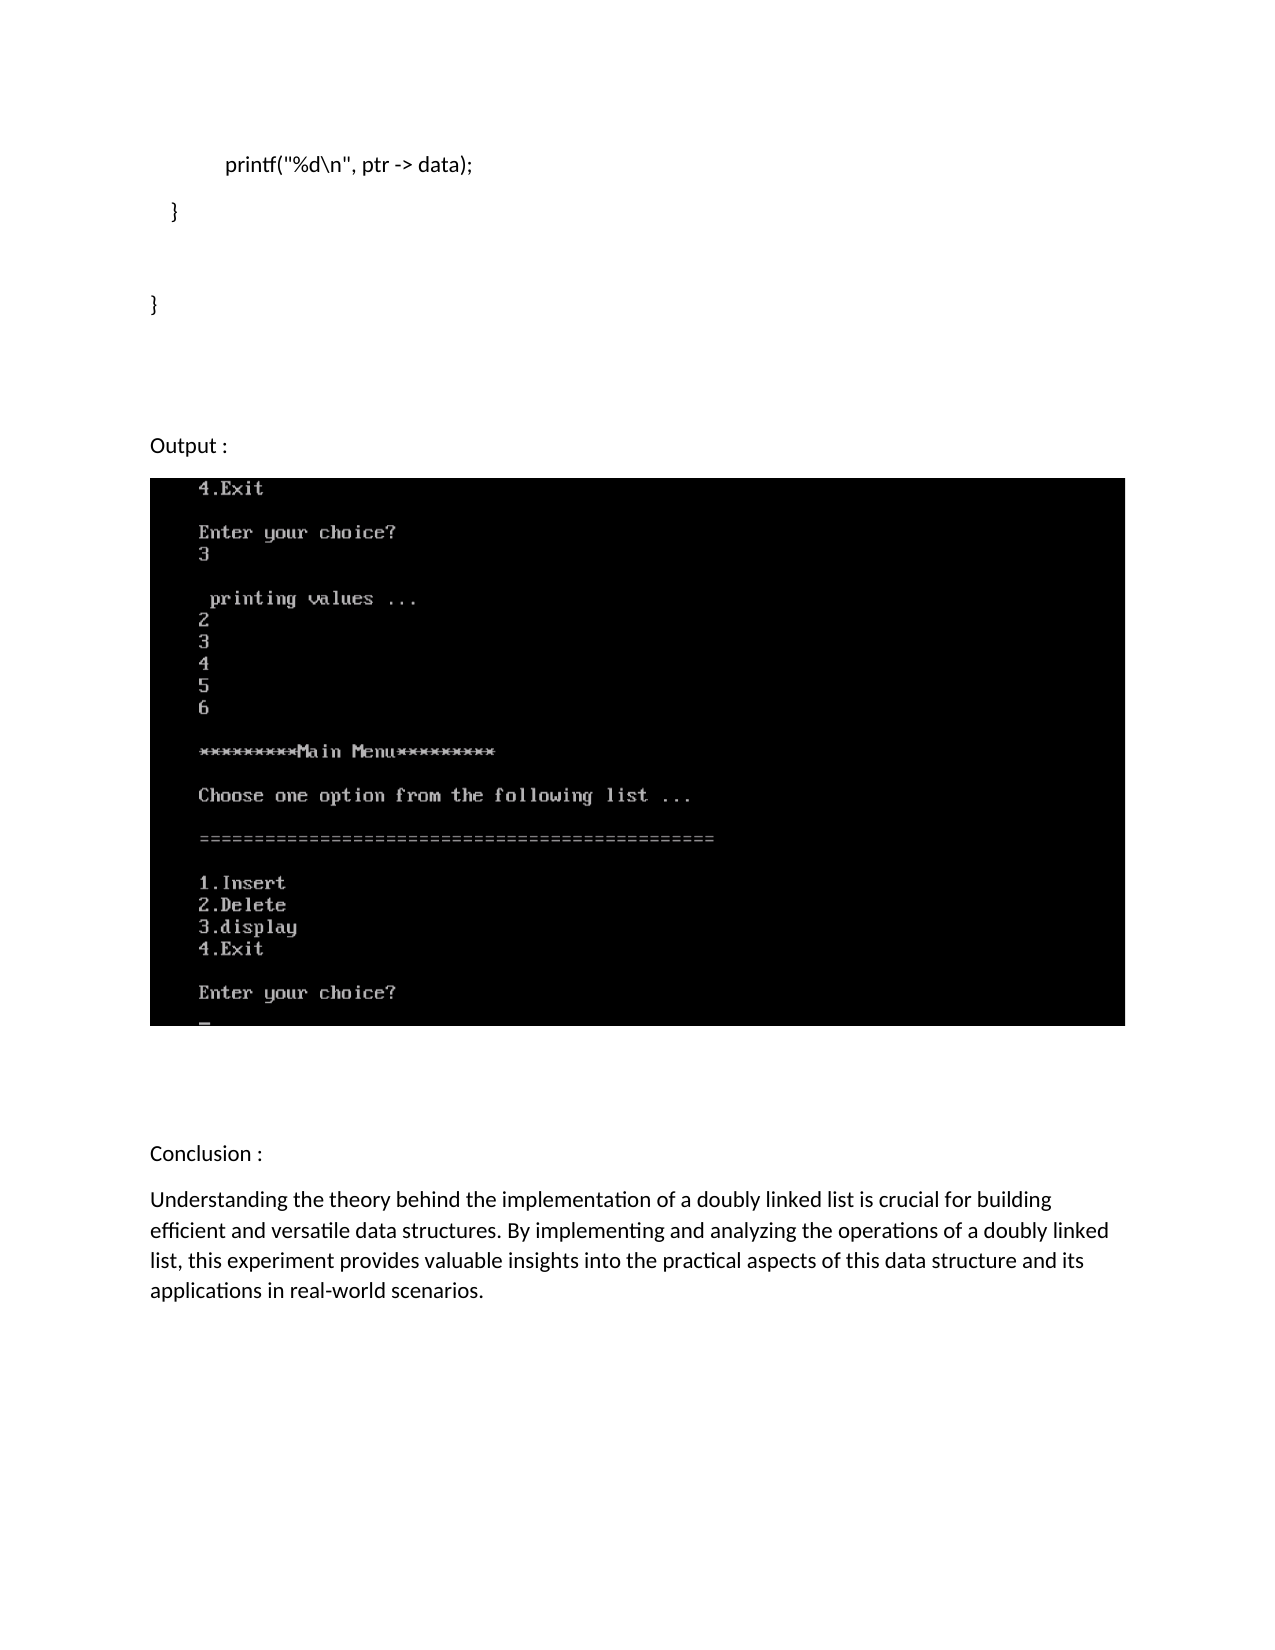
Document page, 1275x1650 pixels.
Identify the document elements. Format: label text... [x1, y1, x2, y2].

text } [150, 291, 1125, 319]
text Output : [150, 431, 1125, 459]
text Conclusion : [150, 1139, 1125, 1167]
picture [150, 478, 1125, 1026]
text Understanding the theory behind the implementation of a doubly linked list is crucial for building efficient and versatile data structures. By implementing and analyzing the operations of a doubly linked list, this experiment provides valuable insights into the practical aspects of this data structure and its applications in real-world scenarios. [150, 1186, 1125, 1304]
text } [150, 197, 1125, 225]
text printf("%d\n", ptr -> data); [150, 150, 1125, 178]
